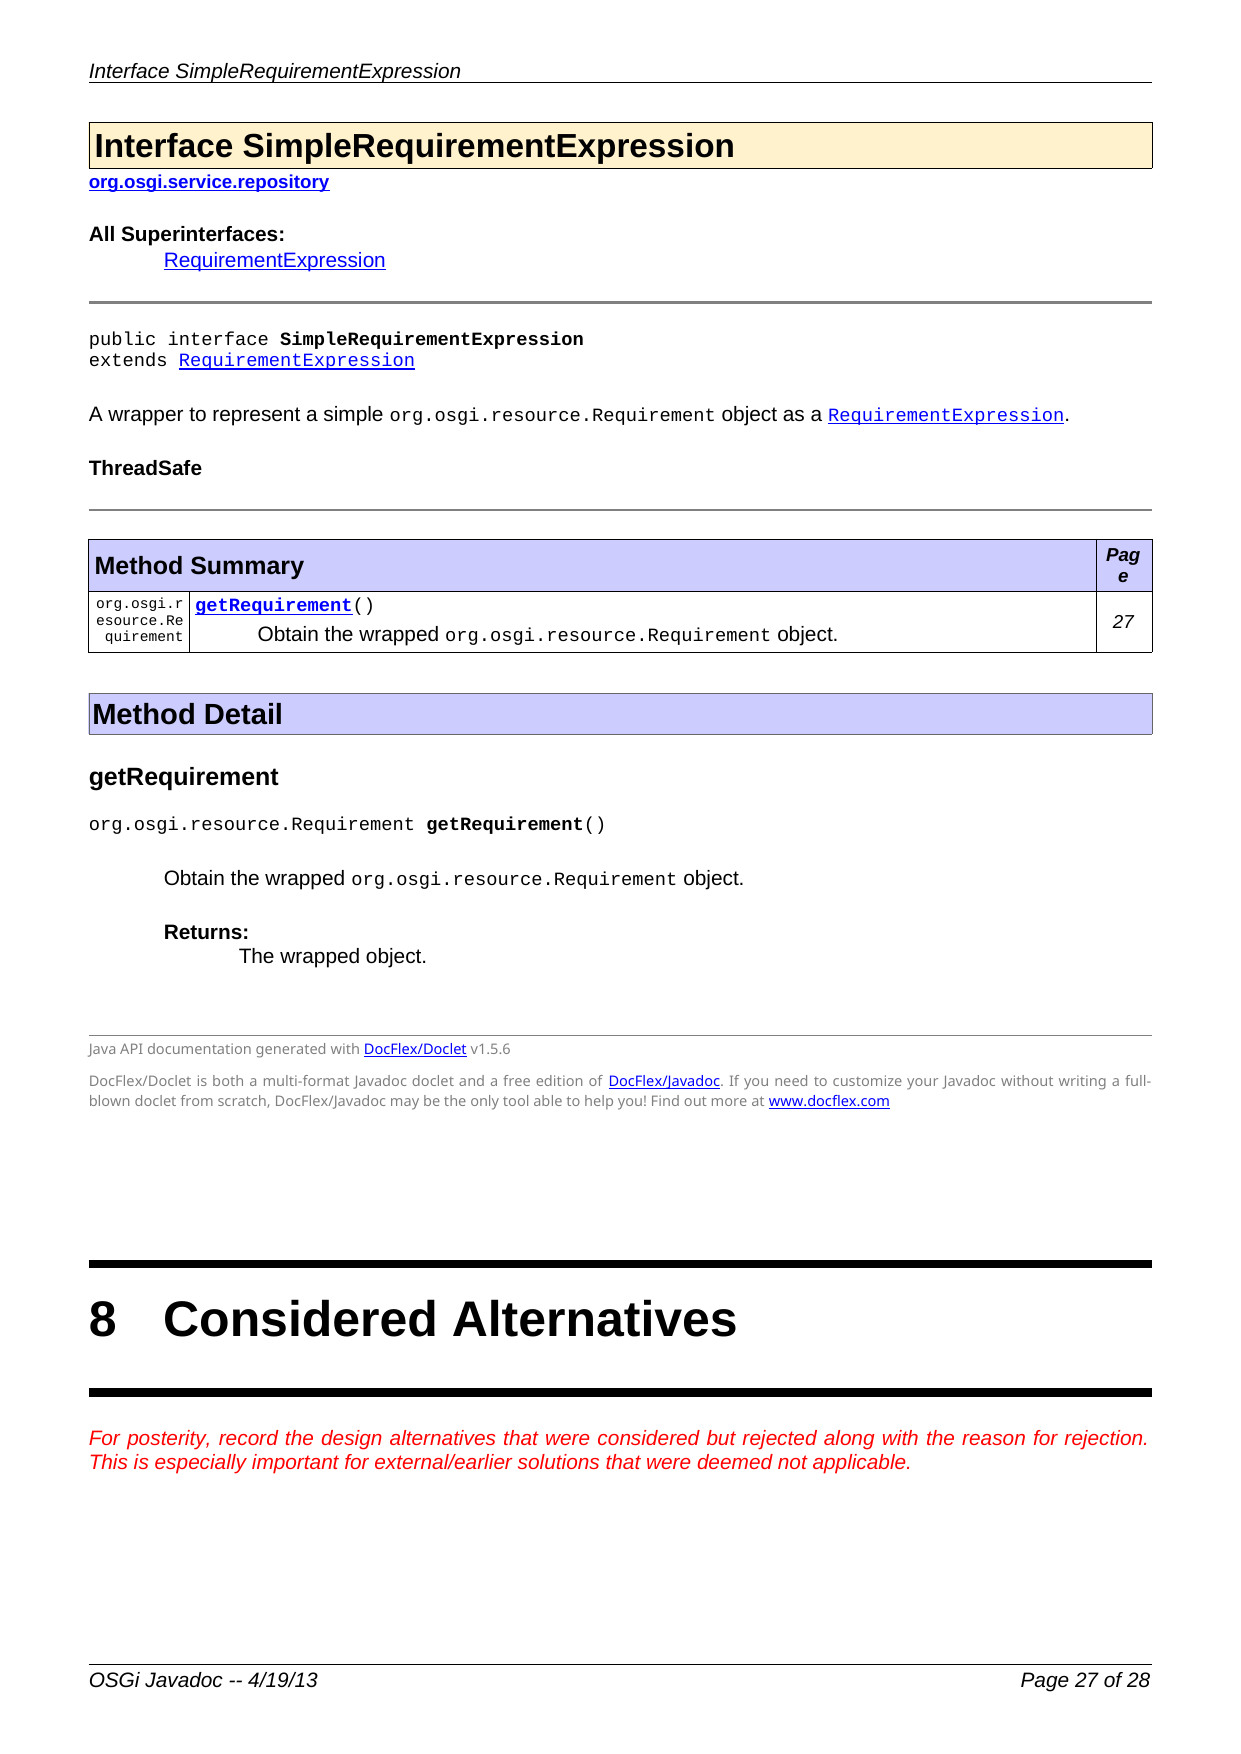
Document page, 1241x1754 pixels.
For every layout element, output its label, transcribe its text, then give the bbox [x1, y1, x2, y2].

text org.osgi.service.repository [88, 171, 1152, 193]
text public interface SimpleRequirementExpression [88, 330, 1152, 351]
subtitle All Superinterfaces: [88, 222, 1152, 246]
text The wrapped object. [238, 944, 1152, 968]
text Java API documentation generated with DocFlex/Doclet v1.5.6 [88, 1036, 1152, 1059]
table_header Page [1097, 540, 1152, 591]
text Obtain the wrapped org.osgi.resource.Requirement object. [163, 866, 1152, 891]
subtitle Considered Alternatives [88, 1261, 1152, 1397]
text For posterity, record the design alternatives that were considered but rejected along with the reason for rejection. This is especially important for external/earlier solutions that were deemed not applicable. [88, 1426, 1152, 1474]
text extends RequirementExpression [88, 351, 1152, 372]
text ThreadSafe [88, 456, 1152, 480]
text A wrapper to represent a simple org.osgi.resource.Requirement object as a RequirementExpression. [88, 401, 1152, 427]
subtitle Method Detail [90, 694, 1152, 734]
text Returns: [163, 920, 1152, 944]
table_cell 27 [1097, 592, 1152, 652]
text org.osgi.resource.Requirement getRequirement() [88, 815, 1152, 836]
text RequirementExpression [163, 248, 1152, 272]
subtitle Interface SimpleRequirementExpression [90, 123, 1152, 168]
table_cell org.osgi.resource.Requirement [89, 592, 189, 652]
table_header Method Summary [89, 540, 1096, 591]
subtitle getRequirement [88, 762, 1152, 791]
text DocFlex/Doclet is both a multi-format Javadoc doclet and a free edition of DocFlex/Javadoc. If you need to customize your Javadoc without writing a full-blown doclet from scratch, DocFlex/Javadoc may be the only tool able to help you! Find out more at www.docflex.com [88, 1071, 1152, 1111]
table_cell getRequirement() Obtain the wrapped org.osgi.resource.Requirement object. [190, 592, 1096, 652]
